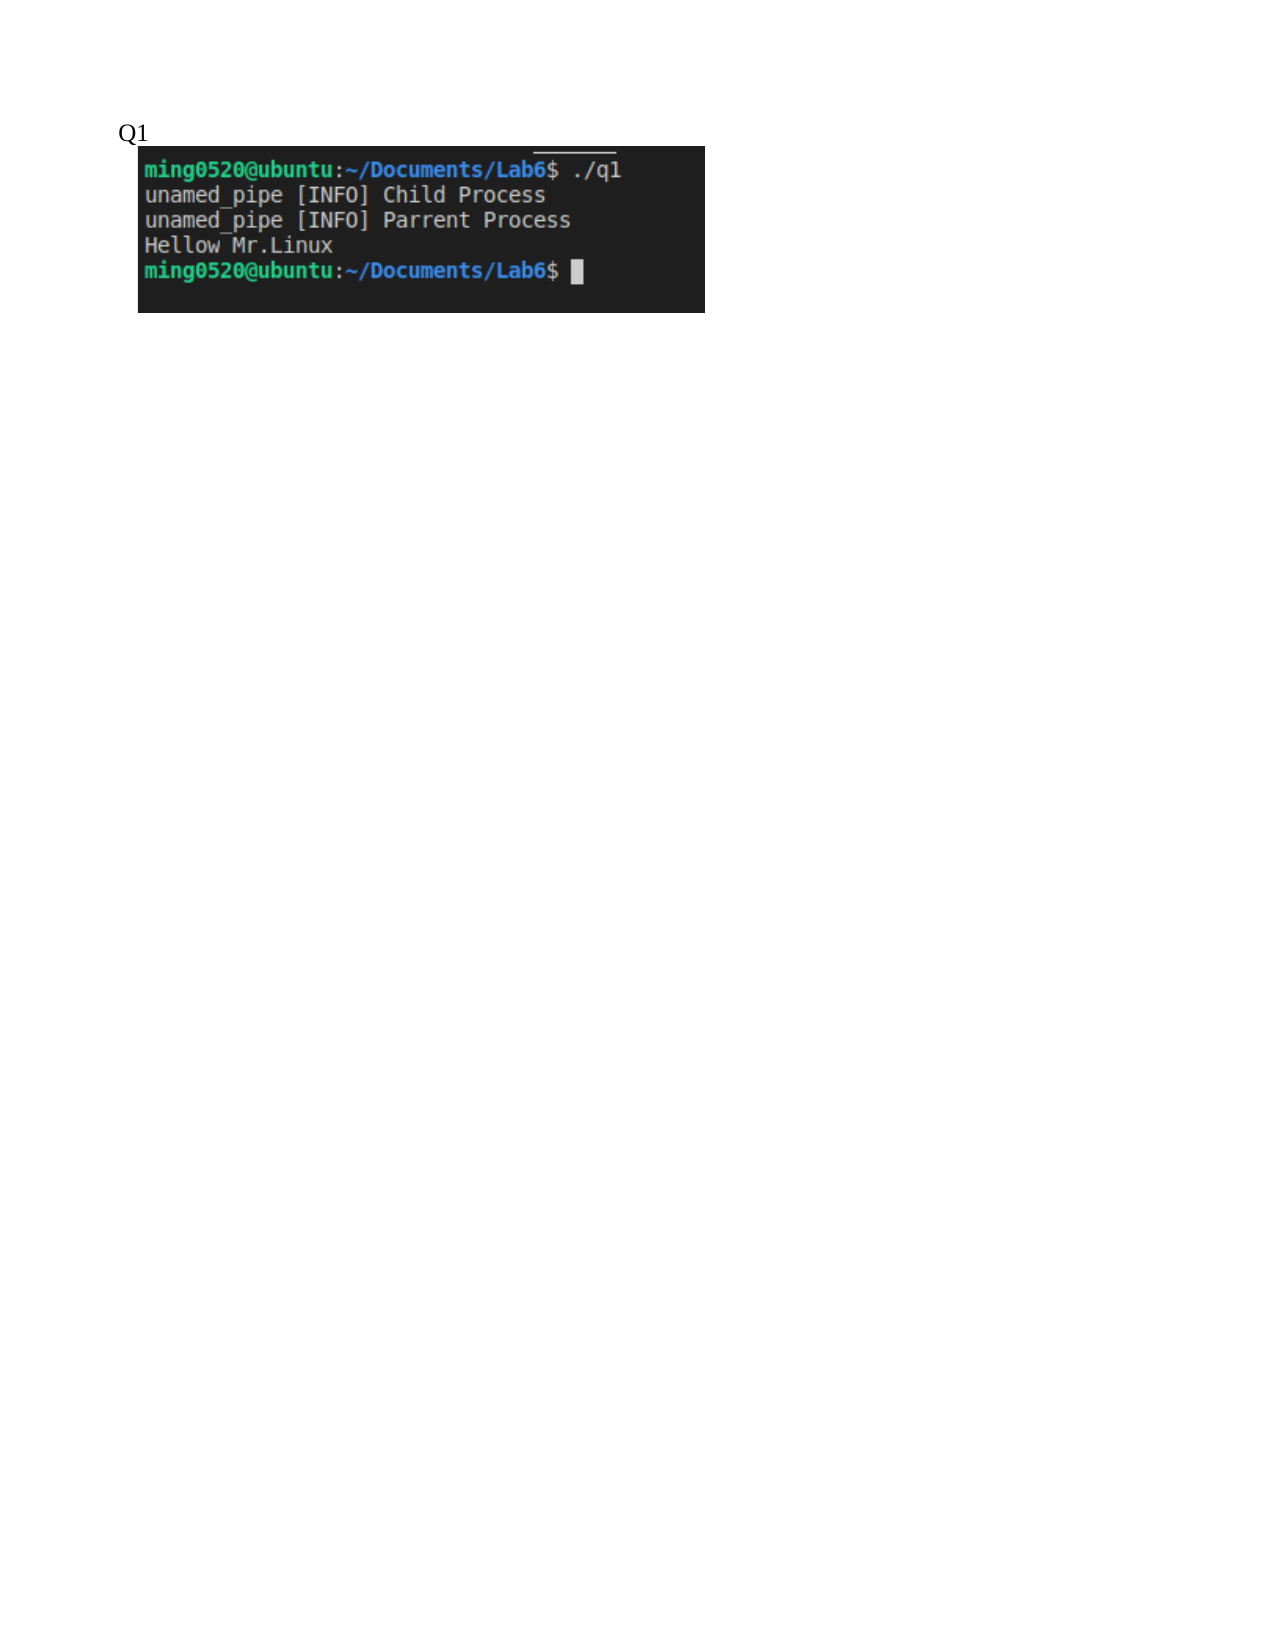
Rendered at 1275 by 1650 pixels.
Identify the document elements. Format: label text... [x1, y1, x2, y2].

picture [137, 146, 705, 313]
text Q1 [118, 118, 1157, 147]
